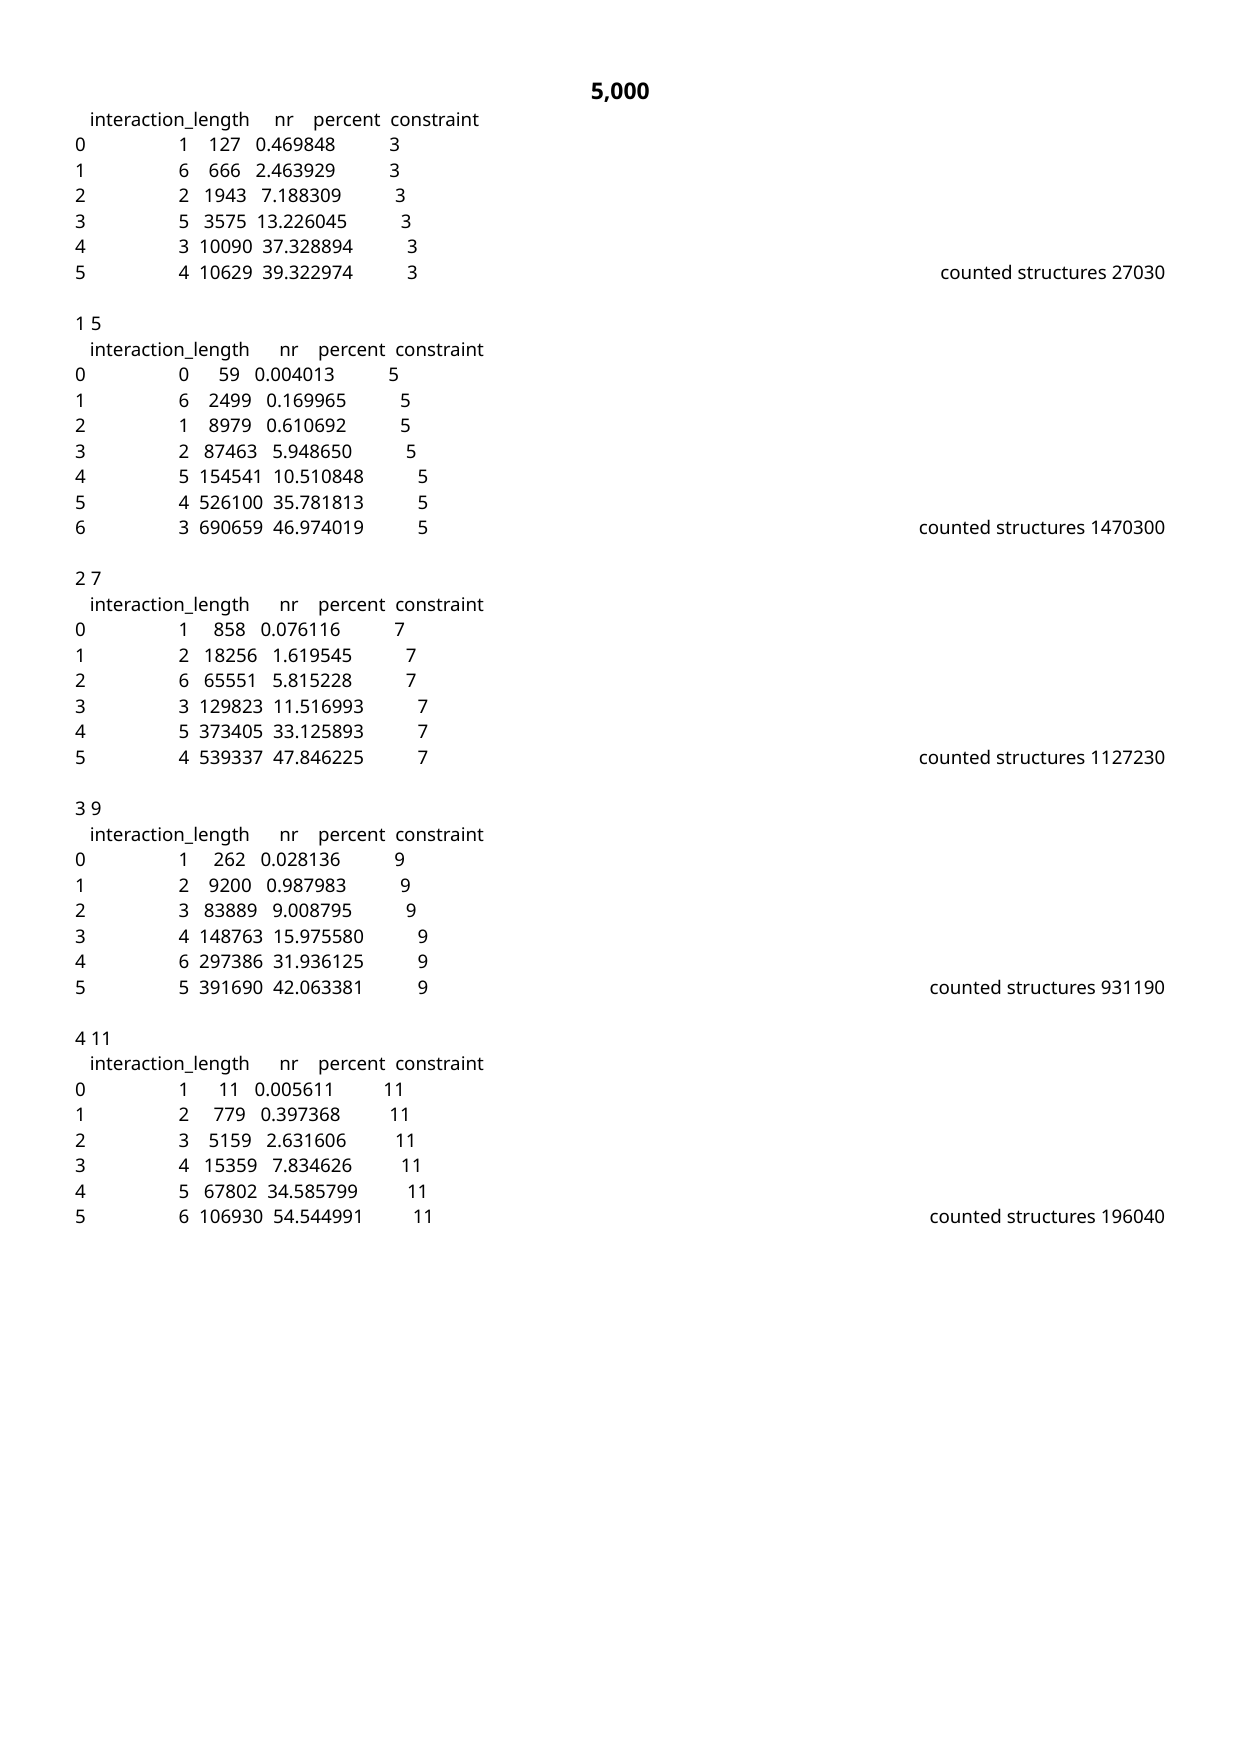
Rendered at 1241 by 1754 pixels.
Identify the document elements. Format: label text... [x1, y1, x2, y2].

text 3 4 15359 7.834626 11 [75, 1153, 1165, 1178]
text 3 3 129823 11.516993 7 [75, 693, 1165, 719]
text 4 3 10090 37.328894 3 [75, 234, 1165, 259]
text 5 5 391690 42.063381 9 counted structures 931190 [75, 974, 1165, 999]
text 2 2 1943 7.188309 3 [75, 183, 1165, 208]
text 4 6 297386 31.936125 9 [75, 948, 1165, 974]
text 0 1 858 0.076116 7 [75, 617, 1165, 642]
text interaction_length nr percent constraint [75, 106, 1165, 132]
text interaction_length nr percent constraint [75, 1051, 1165, 1076]
text 1 6 2499 0.169965 5 [75, 387, 1165, 412]
text 4 5 67802 34.585799 11 [75, 1178, 1165, 1204]
text 4 5 154541 10.510848 5 [75, 463, 1165, 489]
text 5 4 526100 35.781813 5 [75, 489, 1165, 514]
text 1 2 779 0.397368 11 [75, 1102, 1165, 1127]
text 4 11 [75, 1025, 1165, 1051]
text 3 5 3575 13.226045 3 [75, 208, 1165, 234]
text 1 2 18256 1.619545 7 [75, 642, 1165, 668]
text 0 0 59 0.004013 5 [75, 361, 1165, 387]
text 3 2 87463 5.948650 5 [75, 438, 1165, 463]
text interaction_length nr percent constraint [75, 336, 1165, 361]
text 2 3 83889 9.008795 9 [75, 897, 1165, 923]
text 2 6 65551 5.815228 7 [75, 668, 1165, 693]
text 5,000 [75, 75, 1165, 106]
text 6 3 690659 46.974019 5 counted structures 1470300 [75, 514, 1165, 540]
text 3 9 [75, 795, 1165, 821]
text 2 7 [75, 566, 1165, 591]
text 2 3 5159 2.631606 11 [75, 1127, 1165, 1153]
text 4 5 373405 33.125893 7 [75, 719, 1165, 744]
text 3 4 148763 15.975580 9 [75, 923, 1165, 948]
text 1 6 666 2.463929 3 [75, 157, 1165, 183]
text 1 5 [75, 310, 1165, 336]
text 5 4 10629 39.322974 3 counted structures 27030 [75, 259, 1165, 285]
text 0 1 262 0.028136 9 [75, 846, 1165, 872]
text 5 4 539337 47.846225 7 counted structures 1127230 [75, 744, 1165, 770]
text 1 2 9200 0.987983 9 [75, 872, 1165, 897]
text interaction_length nr percent constraint [75, 821, 1165, 846]
text interaction_length nr percent constraint [75, 591, 1165, 617]
text 2 1 8979 0.610692 5 [75, 412, 1165, 438]
text 5 6 106930 54.544991 11 counted structures 196040 [75, 1204, 1165, 1229]
text 0 1 11 0.005611 11 [75, 1076, 1165, 1102]
text 0 1 127 0.469848 3 [75, 132, 1165, 157]
